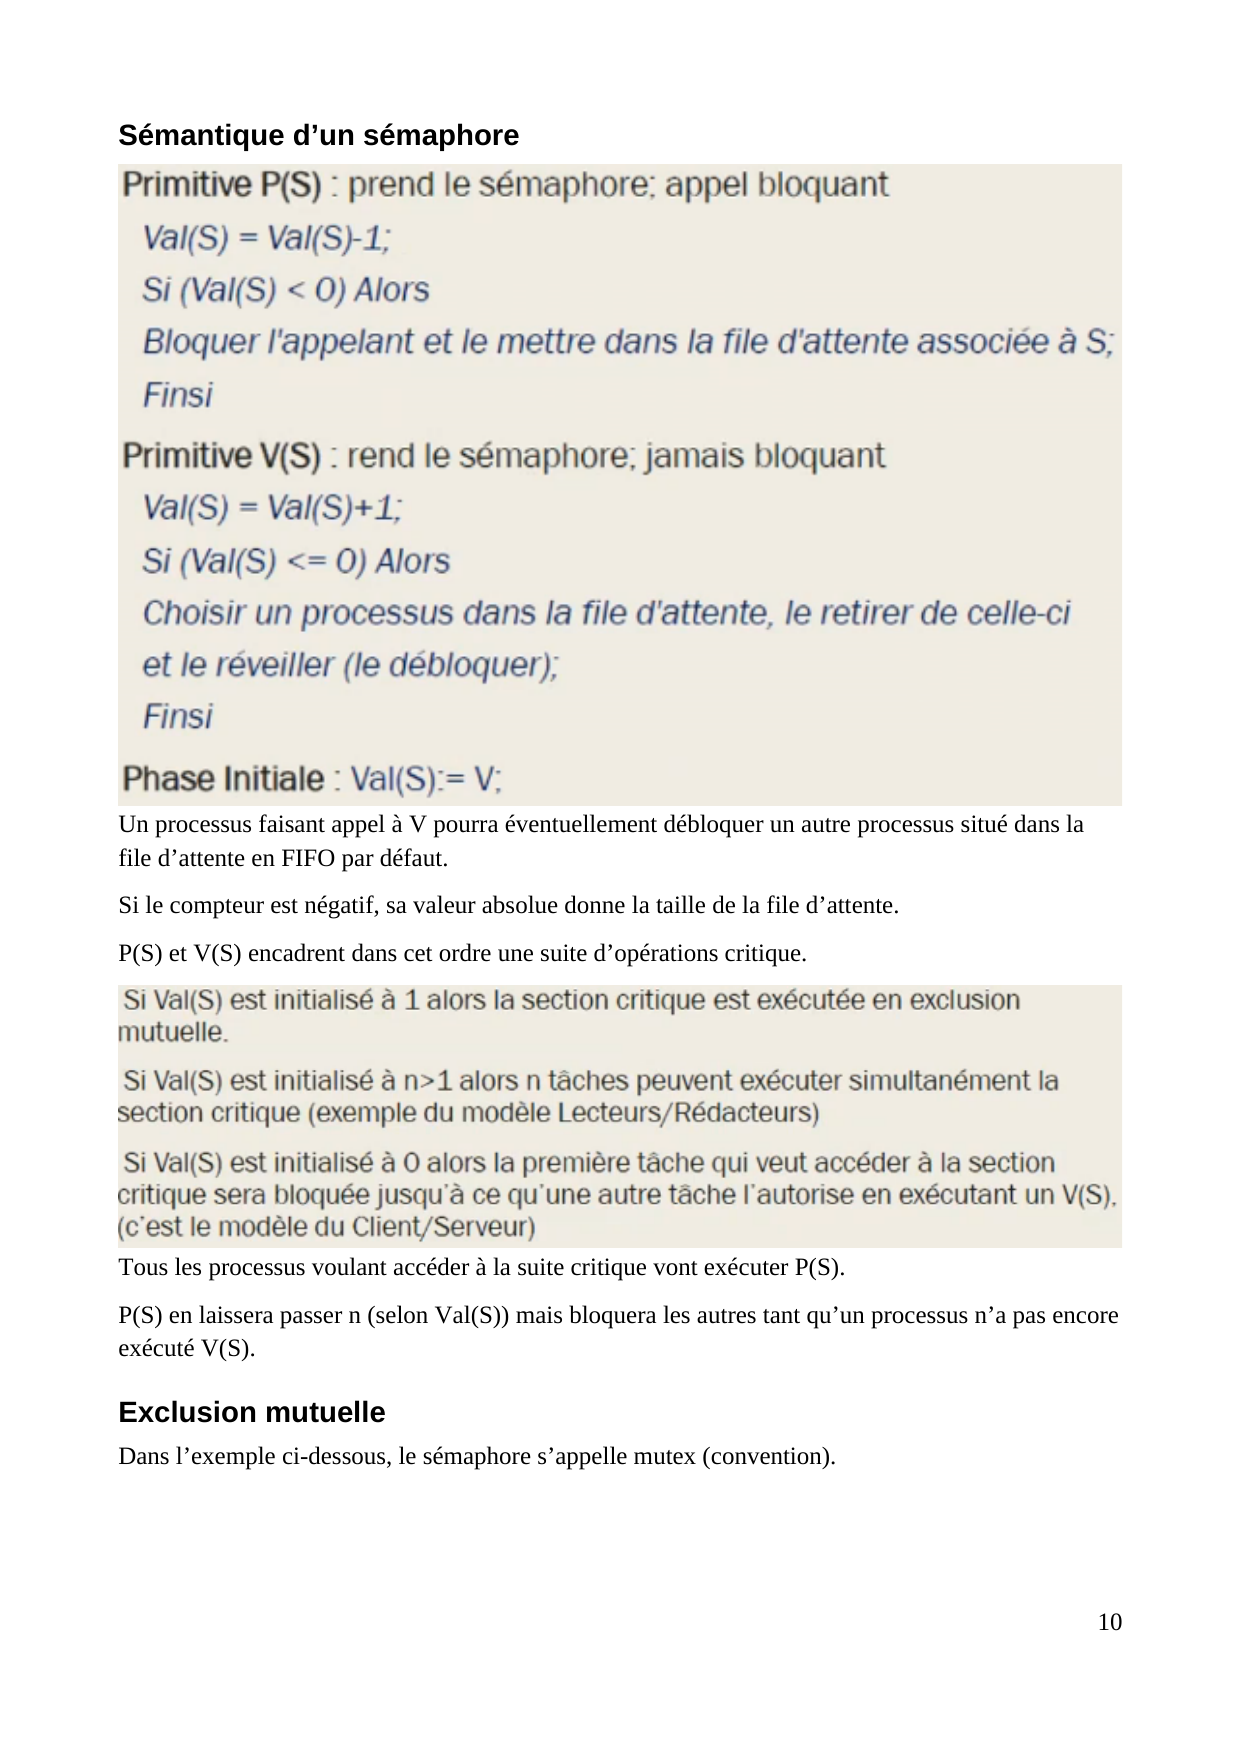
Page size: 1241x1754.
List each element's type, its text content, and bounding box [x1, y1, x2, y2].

text Dans l’exemple ci-dessous, le sémaphore s’appelle mutex (convention). [118, 1441, 1122, 1470]
text Un processus faisant appel à V pourra éventuellement débloquer un autre processus situé dans la file d’attente en FIFO par défaut. [118, 806, 1122, 871]
text P(S) et V(S) encadrent dans cet ordre une suite d’opérations critique. [118, 938, 1122, 967]
picture [118, 985, 1123, 1248]
picture [118, 164, 1123, 806]
text Tous les processus voulant accéder à la suite critique vont exécuter P(S). [118, 1248, 1122, 1281]
text P(S) en laissera passer n (selon Val(S)) mais bloquera les autres tant qu’un processus n’a pas encore exécuté V(S). [118, 1300, 1122, 1362]
subtitle Exclusion mutuelle [118, 1395, 1122, 1429]
subtitle Sémantique d’un sémaphore [118, 118, 1122, 152]
text Si le compteur est négatif, sa valeur absolue donne la taille de la file d’attente. [118, 890, 1122, 919]
